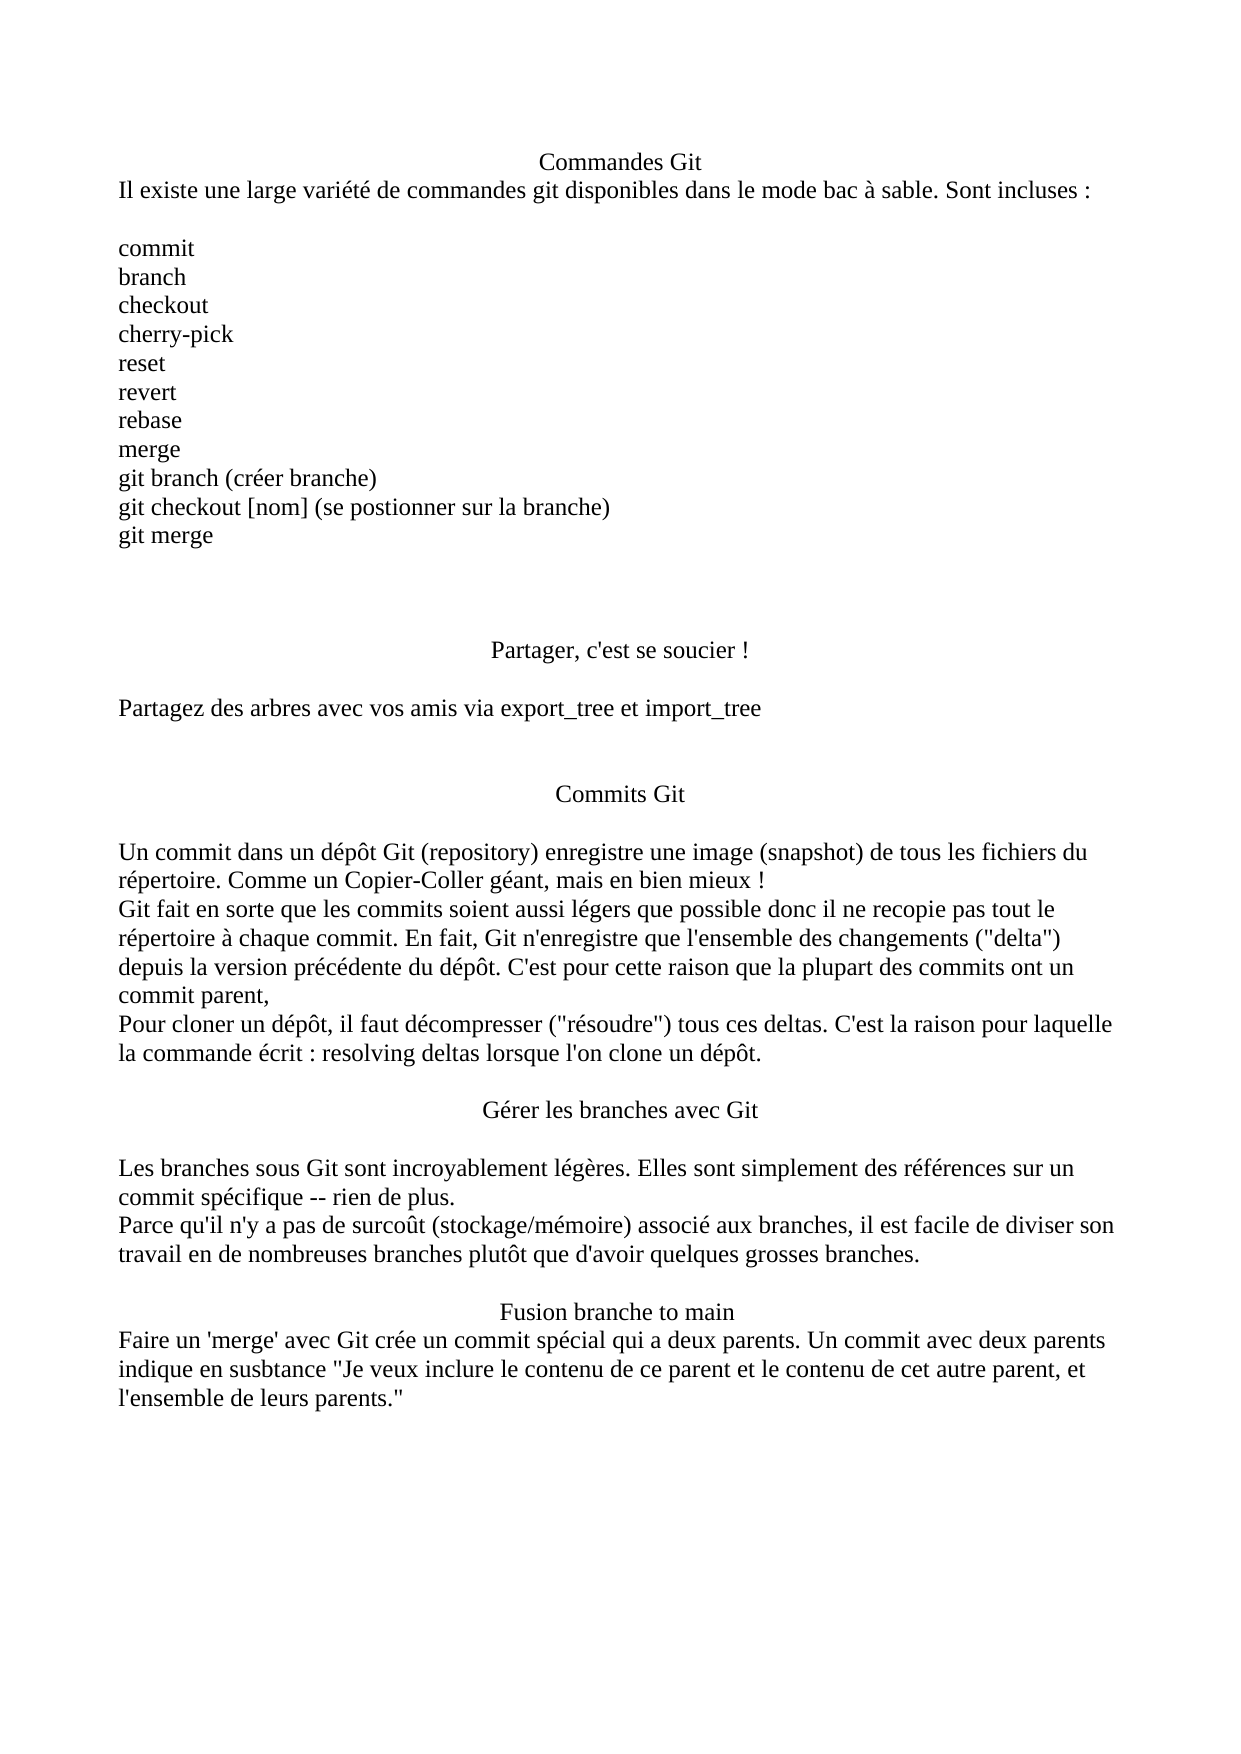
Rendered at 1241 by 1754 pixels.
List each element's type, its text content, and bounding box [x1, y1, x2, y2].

text git branch (créer branche) [118, 463, 1122, 492]
text Git fait en sorte que les commits soient aussi légers que possible donc il ne recopie pas tout le répertoire à chaque commit. En fait, Git n'enregistre que l'ensemble des changements ("delta") depuis la version précédente du dépôt. C'est pour cette raison que la plupart des commits ont un commit parent, [118, 894, 1122, 1009]
text git checkout [nom] (se postionner sur la branche) [118, 492, 1122, 521]
text Gérer les branches avec Git [118, 1096, 1122, 1124]
text cherry-pick [118, 319, 1122, 348]
text commit [118, 233, 1122, 262]
text reset [118, 348, 1122, 377]
text Commits Git [118, 779, 1122, 808]
text Les branches sous Git sont incroyablement légères. Elles sont simplement des références sur un commit spécifique -- rien de plus. [118, 1153, 1122, 1211]
text Il existe une large variété de commandes git disponibles dans le mode bac à sable. Sont incluses : [118, 176, 1122, 204]
text revert [118, 377, 1122, 406]
text checkout [118, 291, 1122, 319]
text Partagez des arbres avec vos amis via export_tree et import_tree [118, 693, 1122, 722]
text Un commit dans un dépôt Git (repository) enregistre une image (snapshot) de tous les fichiers du répertoire. Comme un Copier-Coller géant, mais en bien mieux ! [118, 837, 1122, 894]
text rebase [118, 406, 1122, 434]
text merge [118, 434, 1122, 463]
text Faire un 'merge' avec Git crée un commit spécial qui a deux parents. Un commit avec deux parents indique en susbtance "Je veux inclure le contenu de ce parent et le contenu de cet autre parent, et l'ensemble de leurs parents." [118, 1326, 1122, 1412]
text branch [118, 262, 1122, 291]
text git merge [118, 521, 1122, 549]
text Pour cloner un dépôt, il faut décompresser ("résoudre") tous ces deltas. C'est la raison pour laquelle la commande écrit : resolving deltas lorsque l'on clone un dépôt. [118, 1009, 1122, 1067]
text Fusion branche to main [118, 1297, 1122, 1326]
text Commandes Git [118, 147, 1122, 176]
text Parce qu'il n'y a pas de surcoût (stockage/mémoire) associé aux branches, il est facile de diviser son travail en de nombreuses branches plutôt que d'avoir quelques grosses branches. [118, 1211, 1122, 1268]
text Partager, c'est se soucier ! [118, 636, 1122, 664]
